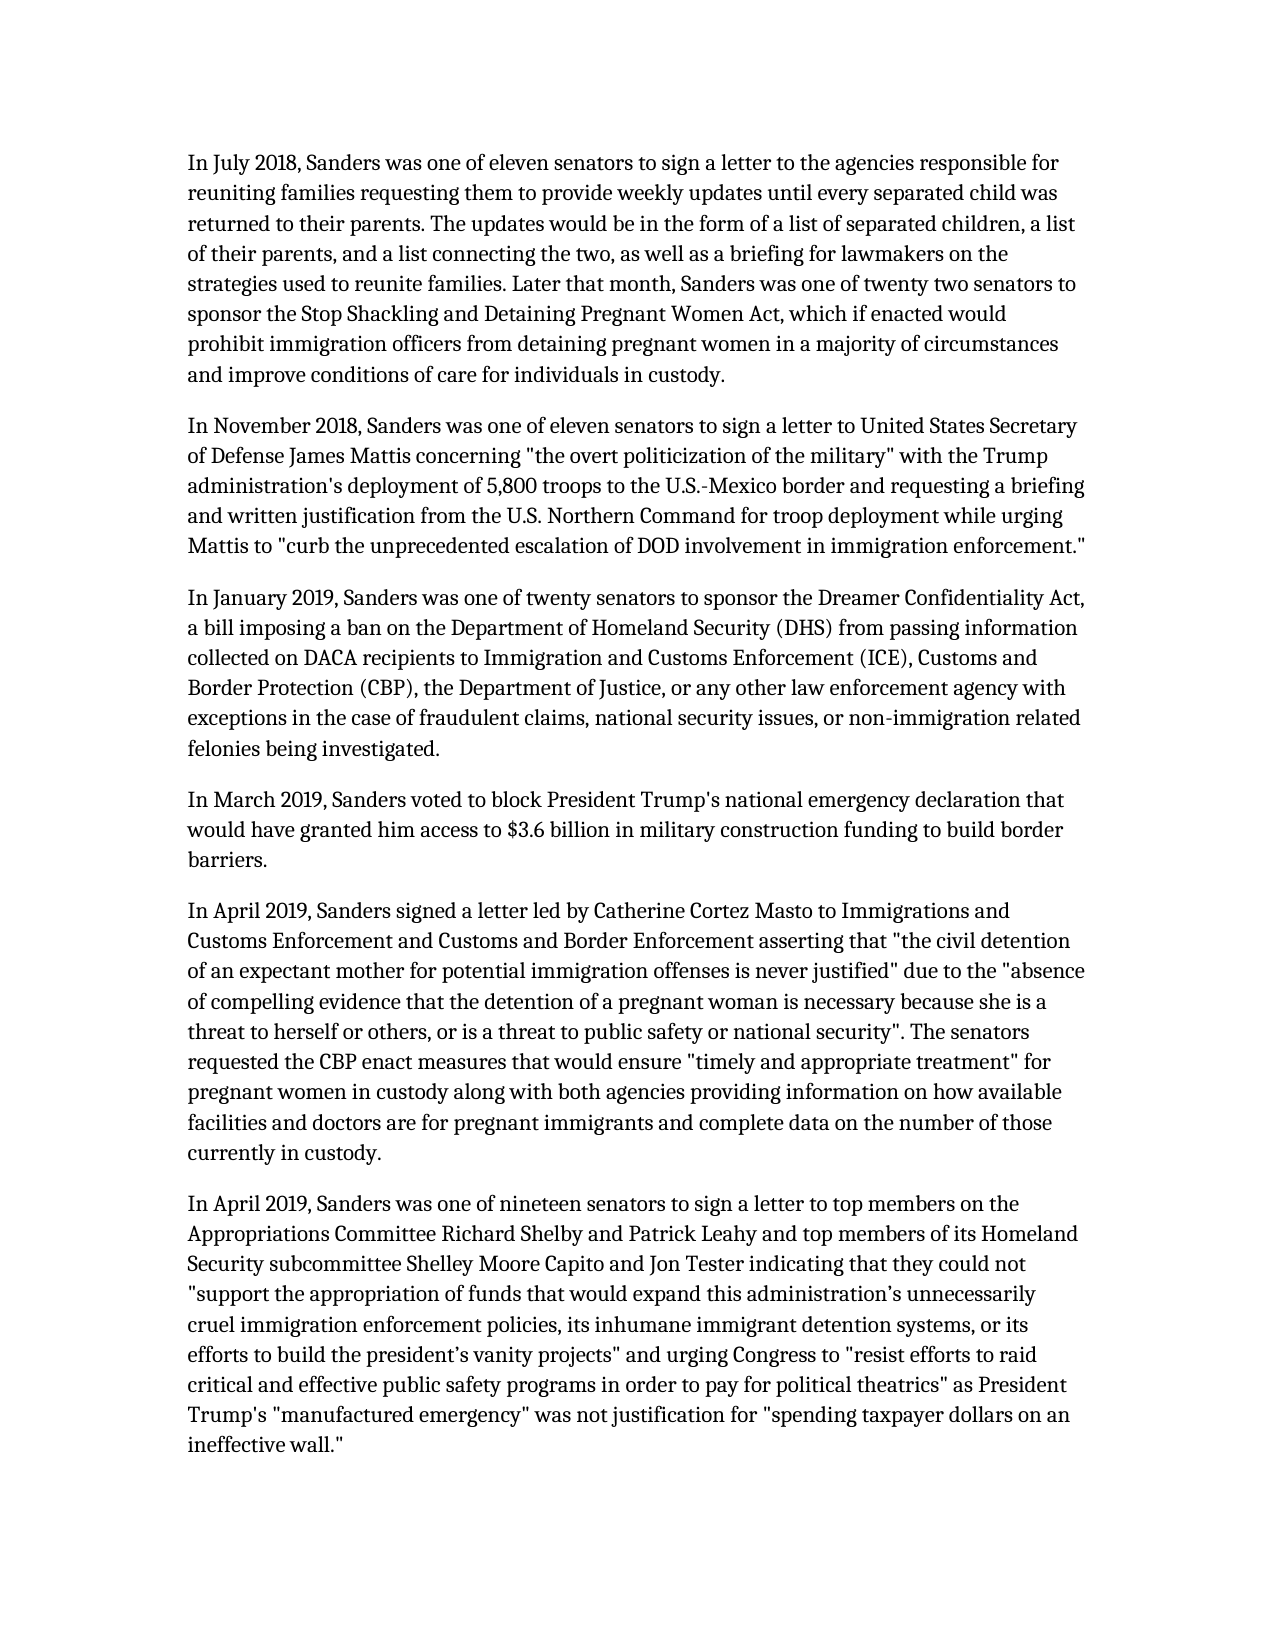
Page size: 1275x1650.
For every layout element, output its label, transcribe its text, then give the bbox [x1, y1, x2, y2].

text In April 2019, Sanders signed a letter led by Catherine Cortez Masto to Immigrations and Customs Enforcement and Customs and Border Enforcement asserting that "the civil detention of an expectant mother for potential immigration offenses is never justified" due to the "absence of compelling evidence that the detention of a pregnant woman is necessary because she is a threat to herself or others, or is a threat to public safety or national security". The senators requested the CBP enact measures that would ensure "timely and appropriate treatment" for pregnant women in custody along with both agencies providing information on how available facilities and doctors are for pregnant immigrants and complete data on the number of those currently in custody. [187, 898, 1087, 1166]
text In July 2018, Sanders was one of eleven senators to sign a letter to the agencies responsible for reuniting families requesting them to provide weekly updates until every separated child was returned to their parents. The updates would be in the form of a list of separated children, a list of their parents, and a list connecting the two, as well as a briefing for lawmakers on the strategies used to reunite families. Later that month, Sanders was one of twenty two senators to sponsor the Stop Shackling and Detaining Pregnant Women Act, which if enacted would prohibit immigration officers from detaining pregnant women in a majority of circumstances and improve conditions of care for individuals in custody. [187, 150, 1087, 388]
text In March 2019, Sanders voted to block President Trump's national emergency declaration that would have granted him access to $3.6 billion in military construction funding to build border barriers. [187, 786, 1087, 873]
text In April 2019, Sanders was one of nineteen senators to sign a letter to top members on the Appropriations Committee Richard Shelby and Patrick Leahy and top members of its Homeland Security subcommittee Shelley Moore Capito and Jon Tester indicating that they could not "support the appropriation of funds that would expand this administration’s unnecessarily cruel immigration enforcement policies, its inhumane immigrant detention systems, or its efforts to build the president’s vanity projects" and urging Congress to "resist efforts to raid critical and effective public safety programs in order to pay for political theatrics" as President Trump's "manufactured emergency" was not justification for "spending taxpayer dollars on an ineffective wall." [187, 1191, 1087, 1459]
text In January 2019, Sanders was one of twenty senators to sponsor the Dreamer Confidentiality Act, a bill imposing a ban on the Department of Homeland Security (DHS) from passing information collected on DACA recipients to Immigration and Customs Enforcement (ICE), Customs and Border Protection (CBP), the Department of Justice, or any other law enforcement agency with exceptions in the case of fraudulent claims, national security issues, or non-immigration related felonies being investigated. [187, 584, 1087, 762]
text In November 2018, Sanders was one of eleven senators to sign a letter to United States Secretary of Defense James Mattis concerning "the overt politicization of the military" with the Trump administration's deployment of 5,800 troops to the U.S.-Mexico border and requesting a briefing and written justification from the U.S. Northern Command for troop deployment while urging Mattis to "curb the unprecedented escalation of DOD involvement in immigration enforcement." [187, 412, 1087, 560]
